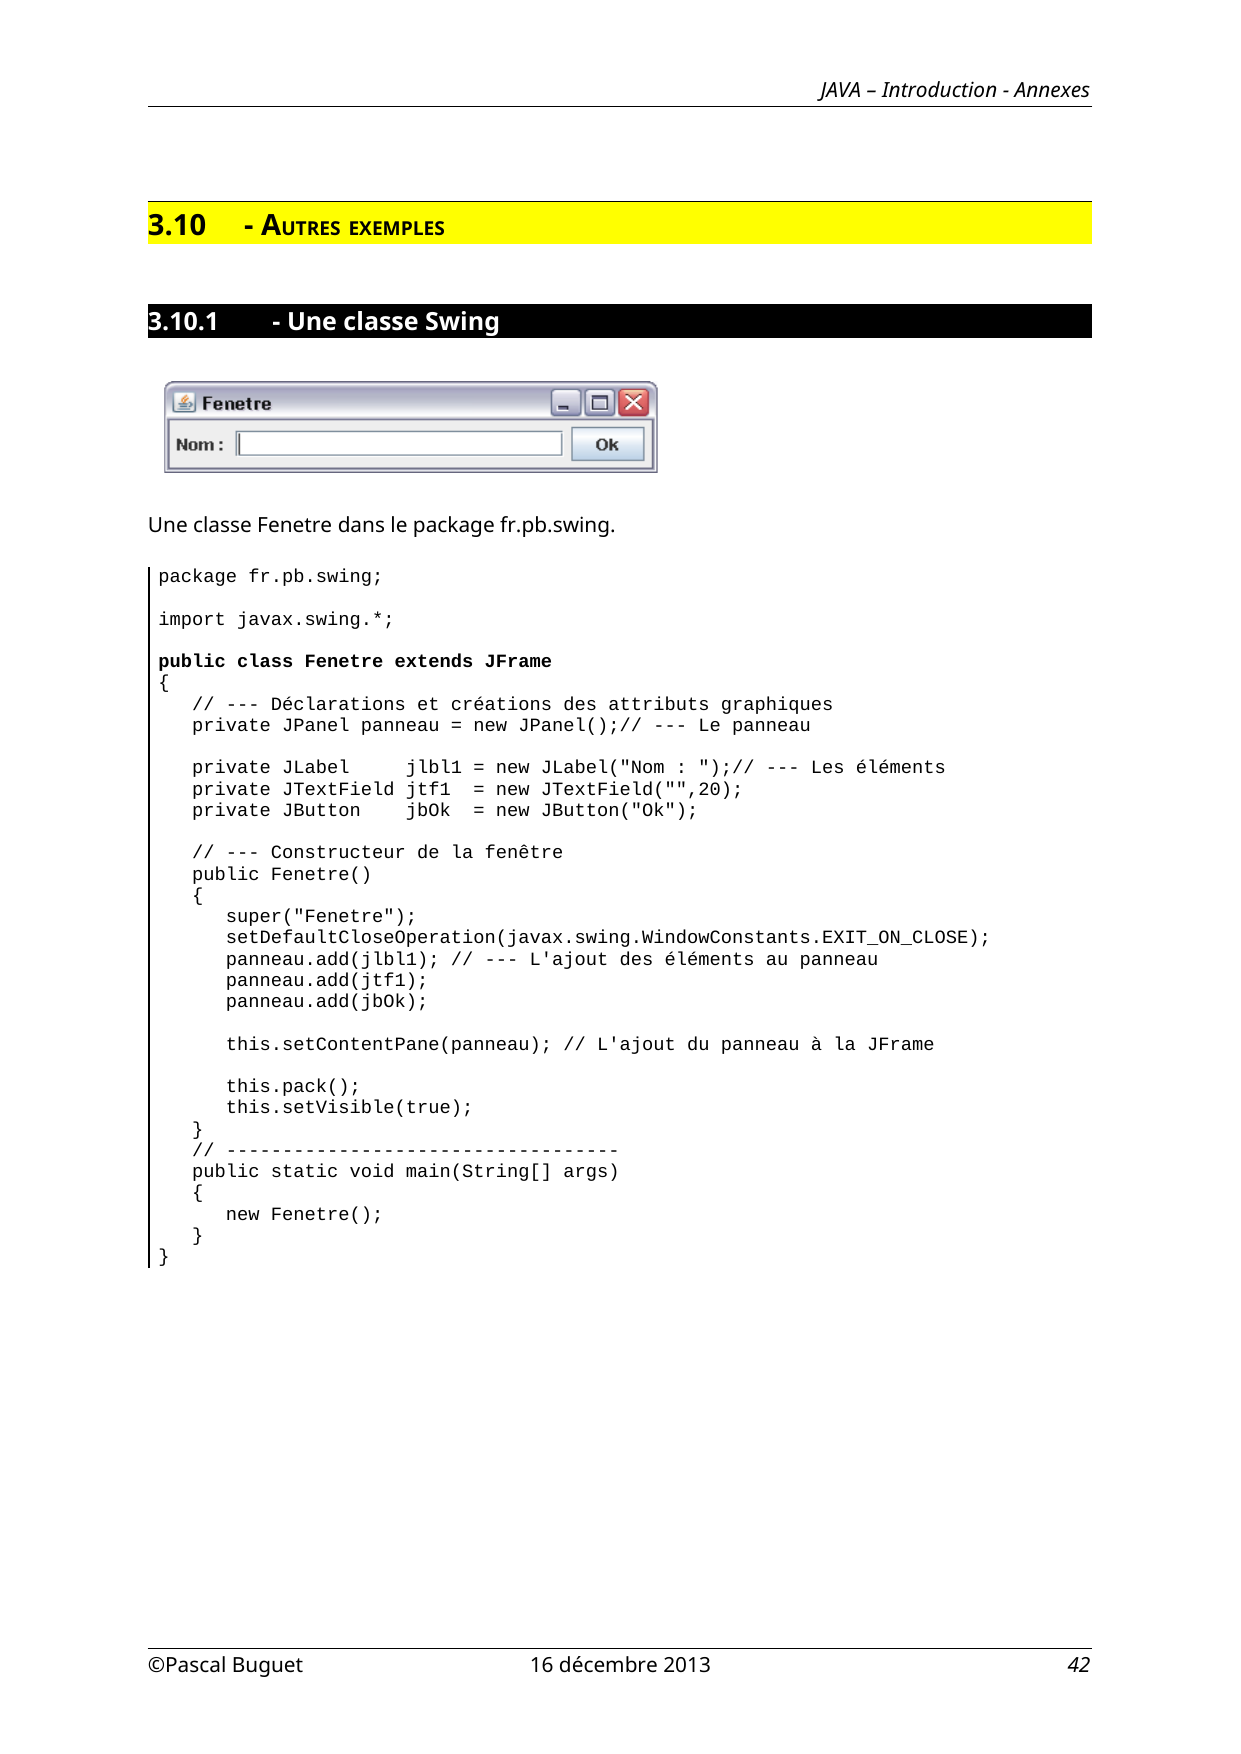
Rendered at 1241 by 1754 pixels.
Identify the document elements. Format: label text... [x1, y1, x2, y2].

text super("Fenetre"); [150, 907, 1092, 928]
text private JLabel jlbl1 = new JLabel("Nom : ");// --- Les éléments [150, 758, 1092, 779]
text // --- Constructeur de la fenêtre [150, 843, 1092, 864]
text setDefaultCloseOperation(javax.swing.WindowConstants.EXIT_ON_CLOSE); [150, 928, 1092, 949]
text panneau.add(jbOk); [150, 992, 1092, 1013]
text { [150, 886, 1092, 907]
text { [150, 1183, 1092, 1204]
subtitle - Autres exemples [148, 202, 1092, 244]
text } [150, 1247, 1092, 1268]
text private JPanel panneau = new JPanel();// --- Le panneau [150, 716, 1092, 737]
text public static void main(String[] args) [150, 1162, 1092, 1183]
text this.pack(); [150, 1077, 1092, 1098]
text } [150, 1226, 1092, 1247]
text package fr.pb.swing; [150, 567, 1092, 588]
text // ----------------------------------- [150, 1141, 1092, 1162]
text Une classe Fenetre dans le package fr.pb.swing. [148, 510, 1092, 539]
picture [164, 381, 658, 473]
text new Fenetre(); [150, 1204, 1092, 1226]
text private JButton jbOk = new JButton("Ok"); [150, 801, 1092, 822]
text private JTextField jtf1 = new JTextField("",20); [150, 779, 1092, 801]
subtitle - Une classe Swing [148, 304, 1092, 338]
text { [150, 673, 1092, 694]
text } [150, 1119, 1092, 1141]
text import javax.swing.*; [150, 609, 1092, 631]
text this.setVisible(true); [150, 1098, 1092, 1119]
text panneau.add(jlbl1); // --- L'ajout des éléments au panneau [150, 949, 1092, 971]
text public class Fenetre extends JFrame [150, 652, 1092, 673]
text public Fenetre() [150, 864, 1092, 886]
text this.setContentPane(panneau); // L'ajout du panneau à la JFrame [150, 1034, 1092, 1056]
text // --- Déclarations et créations des attributs graphiques [150, 694, 1092, 716]
text panneau.add(jtf1); [150, 971, 1092, 992]
